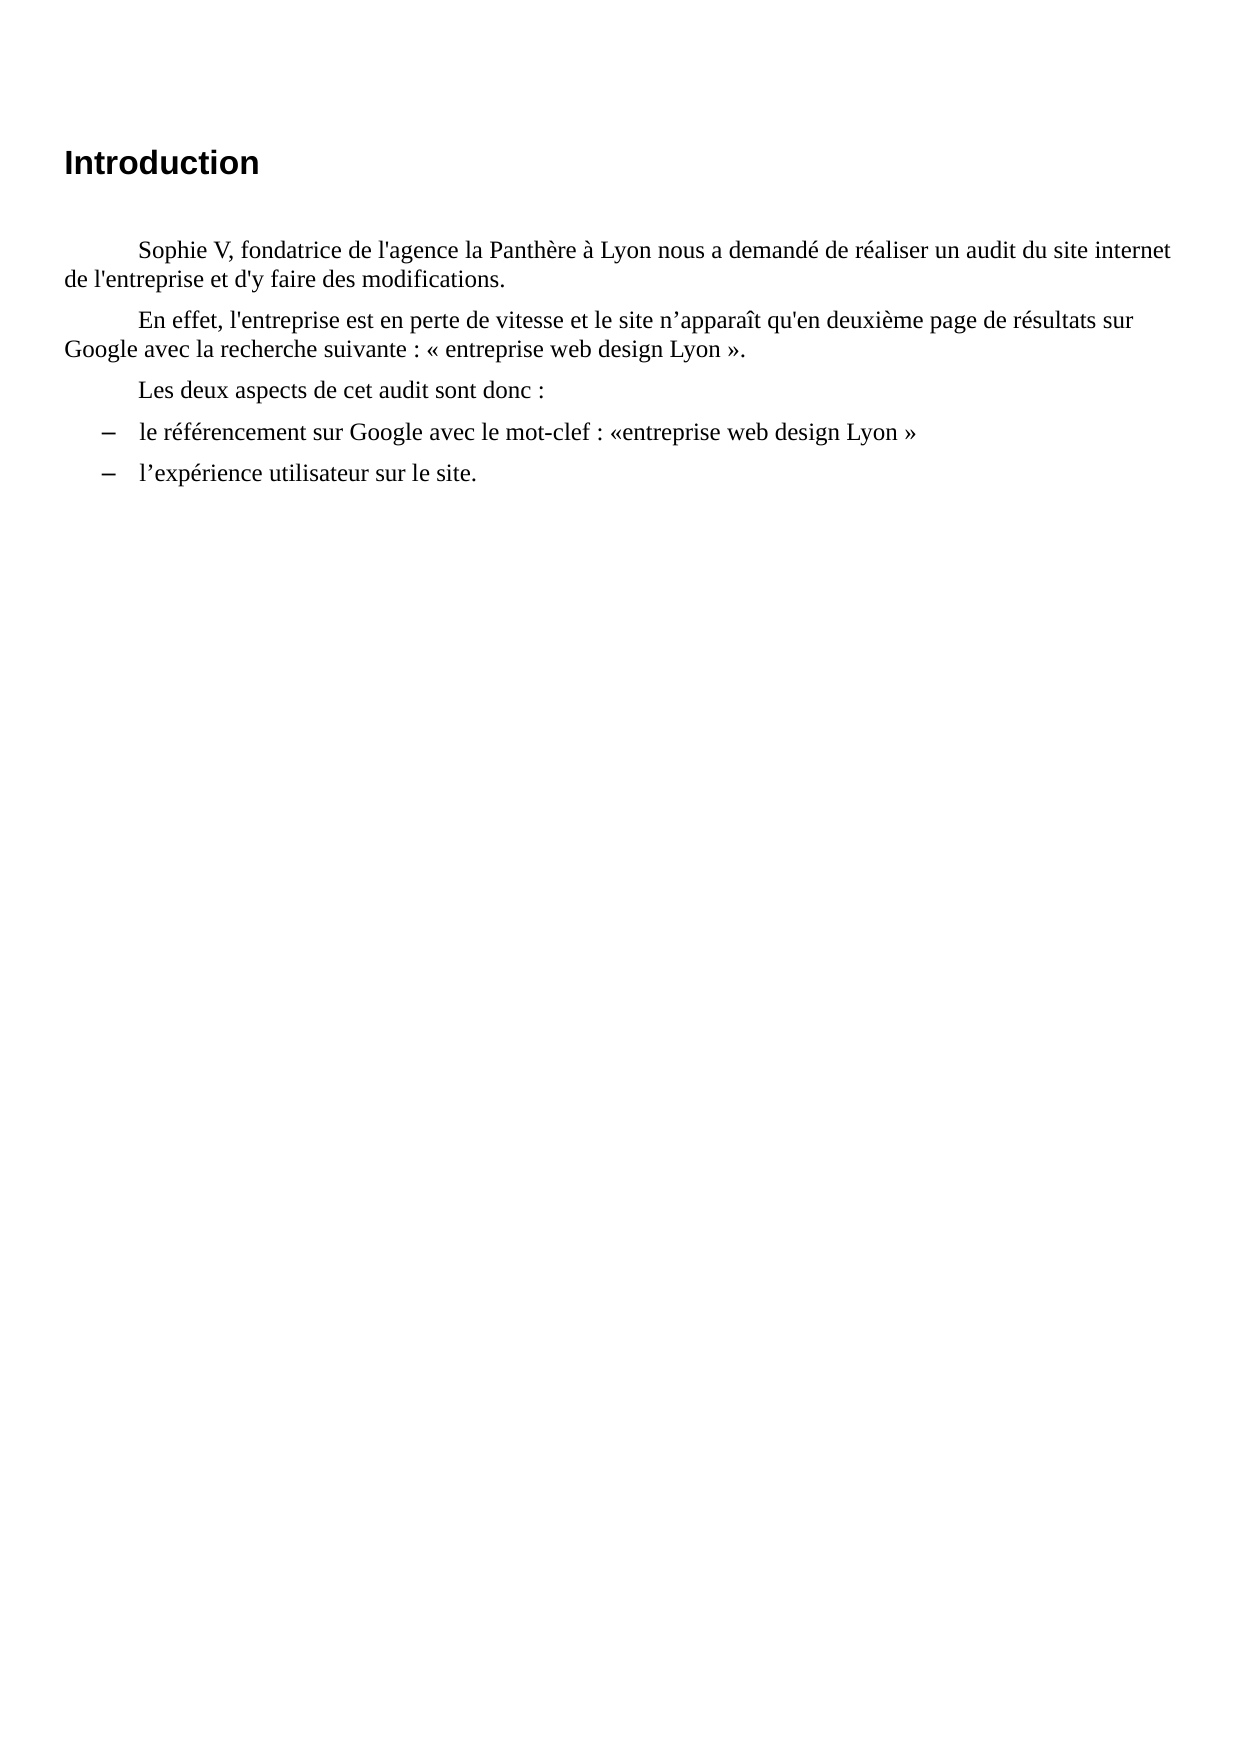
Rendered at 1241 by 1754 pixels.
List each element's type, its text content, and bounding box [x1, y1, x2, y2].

list l’expérience utilisateur sur le site. [102, 458, 1178, 487]
list le référencement sur Google avec le mot-clef : «entreprise web design Lyon » [102, 417, 1178, 446]
text Sophie V, fondatrice de l'agence la Panthère à Lyon nous a demandé de réaliser un audit du site internet de l'entreprise et d'y faire des modifications. [64, 236, 1178, 293]
subtitle Introduction [64, 143, 1178, 182]
text Les deux aspects de cet audit sont donc : [64, 376, 1178, 404]
text En effet, l'entreprise est en perte de vitesse et le site n’apparaît qu'en deuxième page de résultats sur Google avec la recherche suivante : « entreprise web design Lyon ». [64, 306, 1178, 363]
